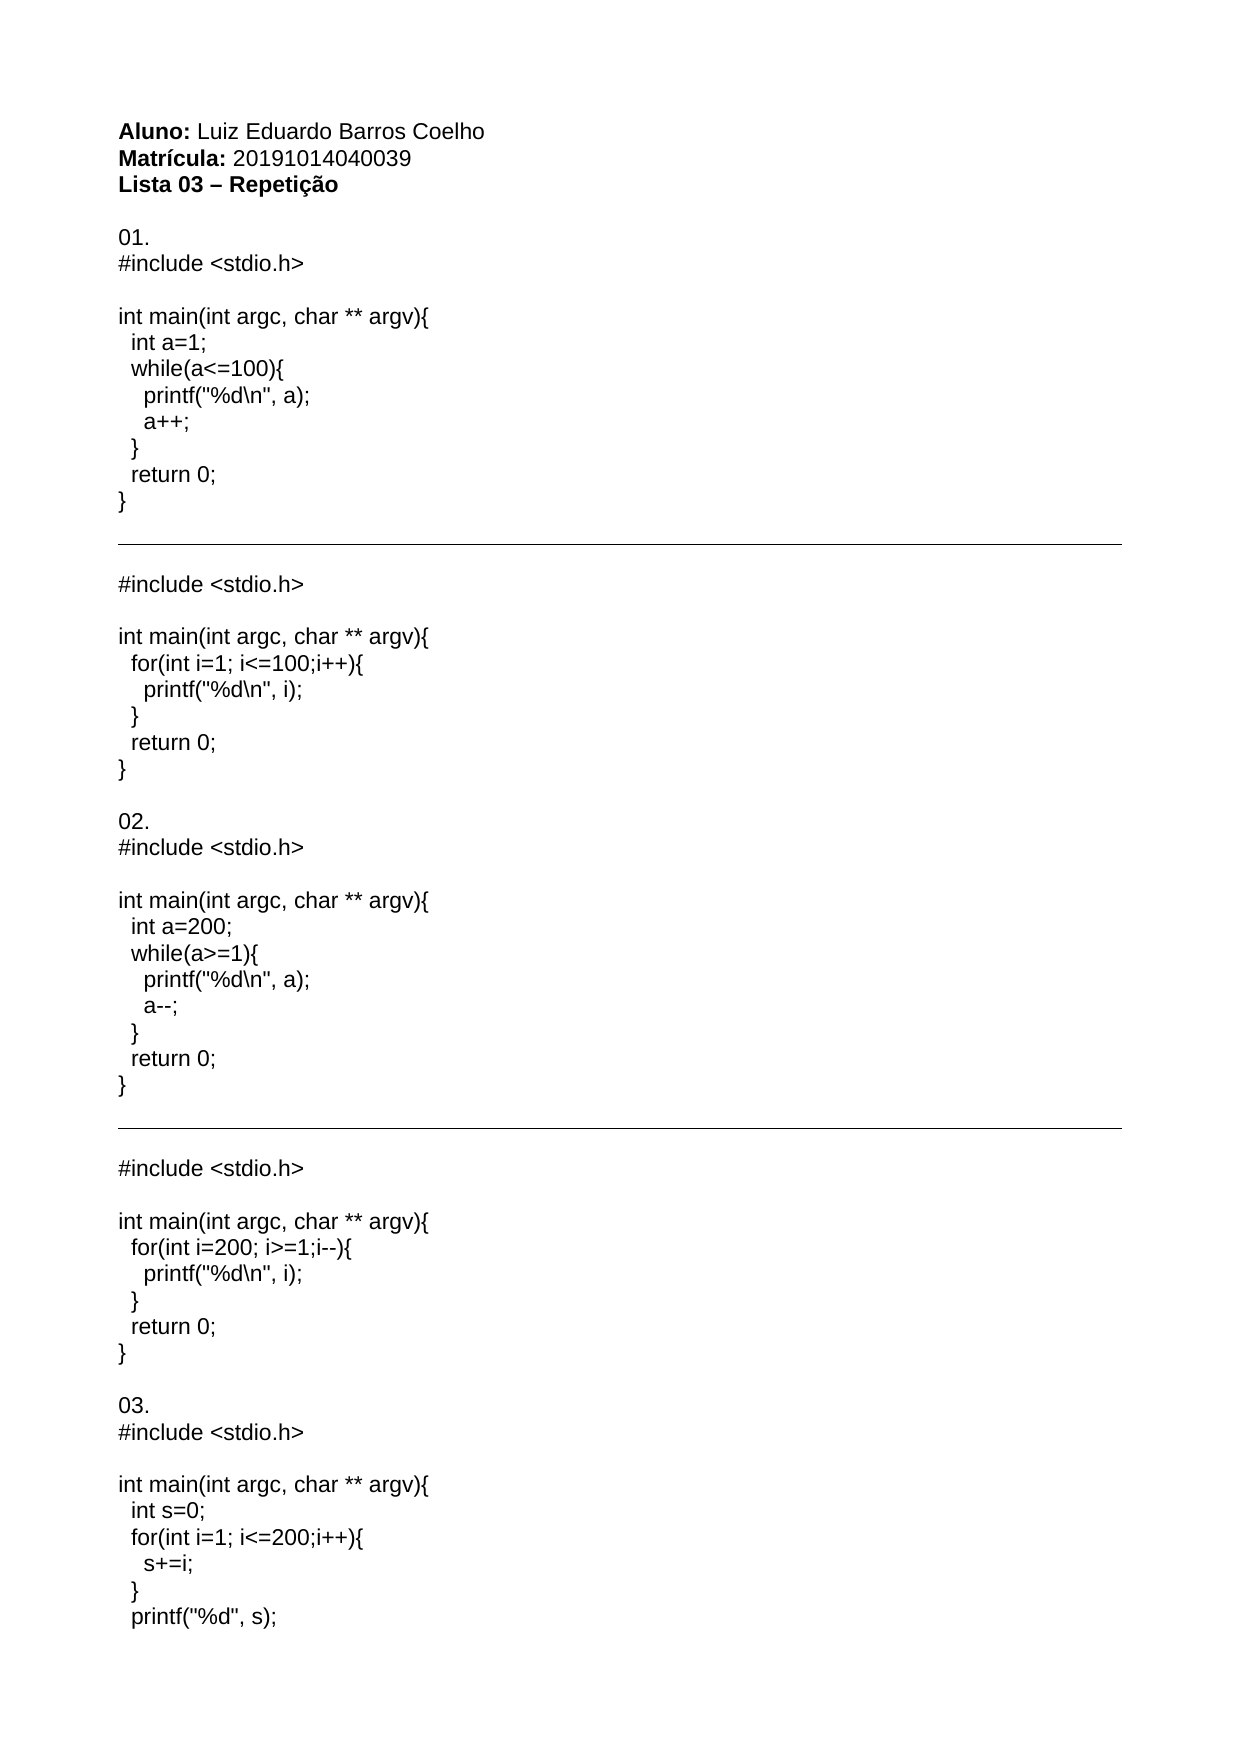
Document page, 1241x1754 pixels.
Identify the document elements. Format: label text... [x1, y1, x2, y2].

text s+=i; [118, 1550, 1122, 1577]
text return 0; [118, 1313, 1122, 1339]
text for(int i=200; i>=1;i--){ [118, 1234, 1122, 1260]
text } [118, 755, 1122, 781]
text int main(int argc, char ** argv){ [118, 1471, 1122, 1497]
text printf("%d\n", i); [118, 676, 1122, 702]
text int main(int argc, char ** argv){ [118, 303, 1122, 329]
text #include <stdio.h> [118, 834, 1122, 861]
text #include <stdio.h> [118, 250, 1122, 276]
text 03. [118, 1392, 1122, 1418]
text } [118, 1019, 1122, 1045]
text printf("%d\n", a); [118, 382, 1122, 408]
text int s=0; [118, 1497, 1122, 1524]
text Aluno: Luiz Eduardo Barros Coelho [118, 118, 1122, 144]
text while(a<=100){ [118, 355, 1122, 382]
text #include <stdio.h> [118, 1155, 1122, 1181]
text int a=200; [118, 913, 1122, 939]
text return 0; [118, 729, 1122, 755]
text printf("%d", s); [118, 1603, 1122, 1629]
text } [118, 1287, 1122, 1313]
text printf("%d\n", i); [118, 1260, 1122, 1287]
text int main(int argc, char ** argv){ [118, 1208, 1122, 1234]
text } [118, 487, 1122, 513]
text } [118, 1577, 1122, 1603]
text for(int i=1; i<=100;i++){ [118, 650, 1122, 676]
text int main(int argc, char ** argv){ [118, 623, 1122, 650]
text int main(int argc, char ** argv){ [118, 887, 1122, 913]
text } [118, 1071, 1122, 1098]
text for(int i=1; i<=200;i++){ [118, 1524, 1122, 1550]
text Matrícula: 20191014040039 [118, 144, 1122, 171]
text 01. [118, 223, 1122, 250]
text } [118, 702, 1122, 729]
text } [118, 434, 1122, 461]
text } [118, 1339, 1122, 1366]
text while(a>=1){ [118, 939, 1122, 966]
text a--; [118, 992, 1122, 1019]
text Lista 03 – Repetição [118, 171, 1122, 197]
text return 0; [118, 1045, 1122, 1071]
text return 0; [118, 461, 1122, 487]
text #include <stdio.h> [118, 571, 1122, 597]
text 02. [118, 808, 1122, 834]
text printf("%d\n", a); [118, 966, 1122, 992]
text #include <stdio.h> [118, 1418, 1122, 1445]
text a++; [118, 408, 1122, 434]
text int a=1; [118, 329, 1122, 355]
